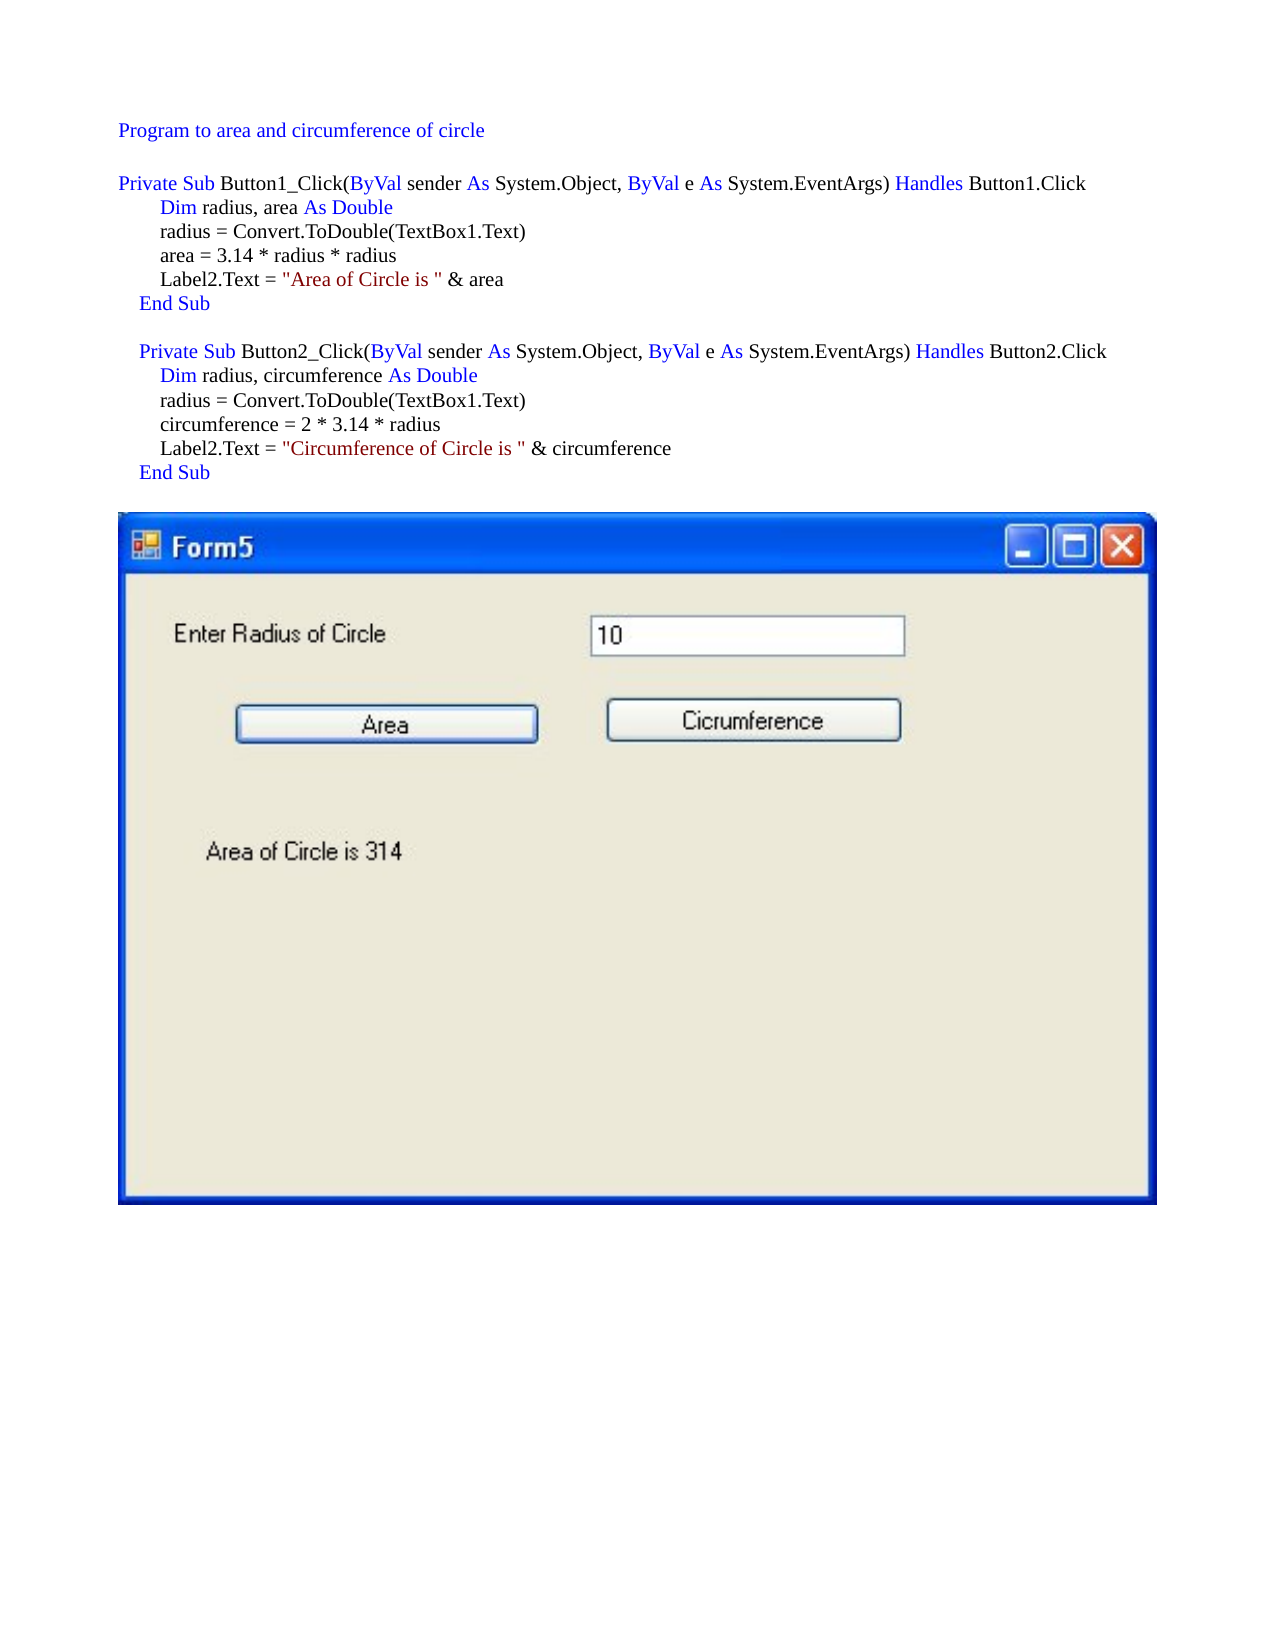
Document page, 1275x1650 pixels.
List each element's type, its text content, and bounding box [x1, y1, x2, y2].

text area = 3.14 * radius * radius [118, 243, 1157, 267]
text End Sub [118, 460, 1157, 484]
text Program to area and circumference of circle [118, 118, 1157, 142]
text radius = Convert.ToDouble(TextBox1.Text) [118, 387, 1157, 412]
text radius = Convert.ToDouble(TextBox1.Text) [118, 219, 1157, 243]
text Dim radius, circumference As Double [118, 363, 1157, 387]
text Label2.Text = "Circumference of Circle is " & circumference [118, 436, 1157, 460]
text Private Sub Button1_Click(ByVal sender As System.Object, ByVal e As System.EventArgs) Handles Button1.Click [118, 171, 1157, 195]
text Dim radius, area As Double [118, 195, 1157, 219]
text Label2.Text = "Area of Circle is " & area [118, 267, 1157, 291]
picture [118, 512, 1157, 1205]
text End Sub [118, 291, 1157, 315]
text circumference = 2 * 3.14 * radius [118, 412, 1157, 436]
text Private Sub Button2_Click(ByVal sender As System.Object, ByVal e As System.EventArgs) Handles Button2.Click [118, 339, 1157, 363]
